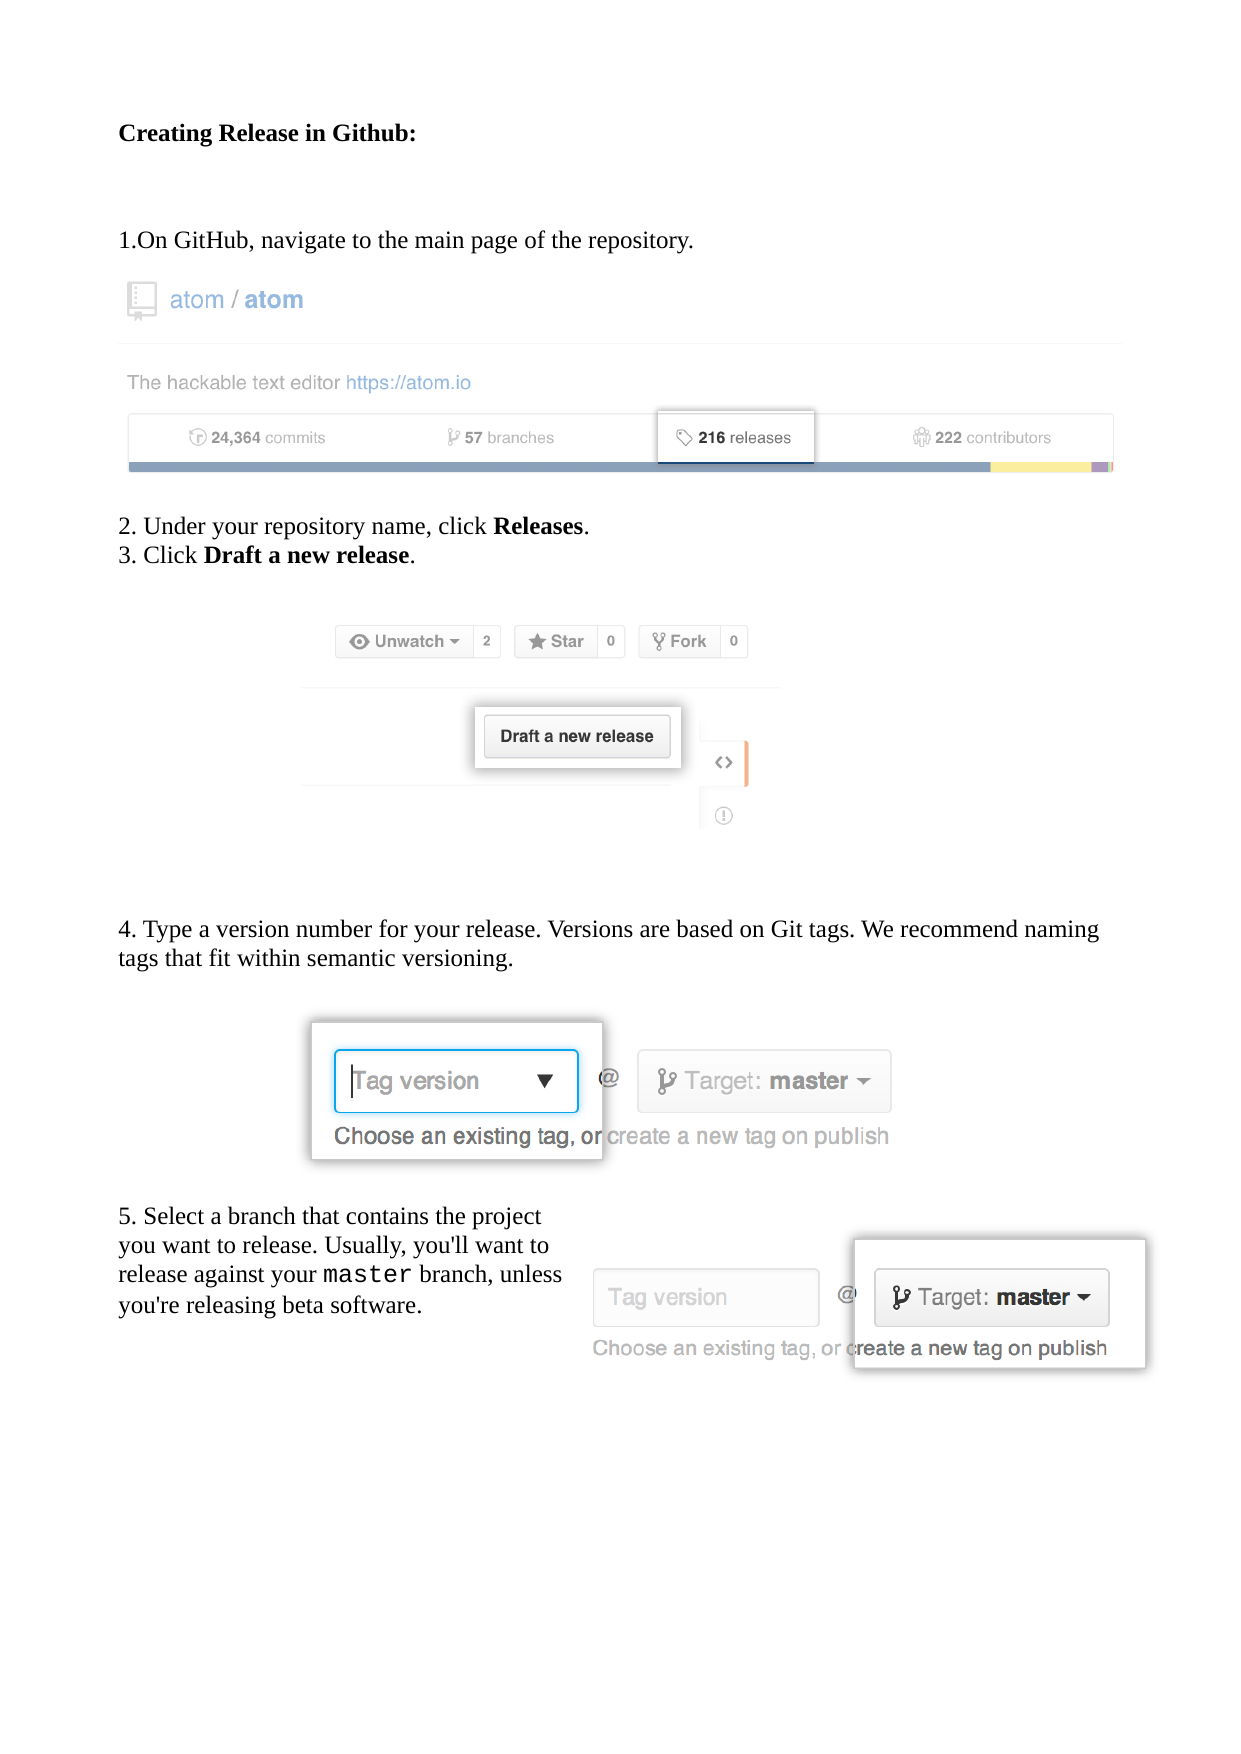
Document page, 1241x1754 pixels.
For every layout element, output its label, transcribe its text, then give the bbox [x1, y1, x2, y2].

text 1.On GitHub, navigate to the main page of the repository. [118, 225, 1122, 253]
text 4. Type a version number for your release. Versions are based on Git tags. We recommend naming tags that fit within semantic versioning. [118, 914, 1122, 971]
picture [567, 1210, 1188, 1388]
text Creating Release in Github: [118, 118, 1122, 147]
text 2. Under your repository name, click Releases. [118, 511, 1122, 540]
picture [301, 607, 781, 829]
text 3. Click Draft a new release. [118, 540, 1122, 569]
text 5. Select a branch that contains the project you want to release. Usually, you'll want to release against your master branch, unless you're releasing beta software. [118, 1201, 1122, 1318]
picture [281, 1000, 959, 1177]
picture [118, 273, 1123, 483]
